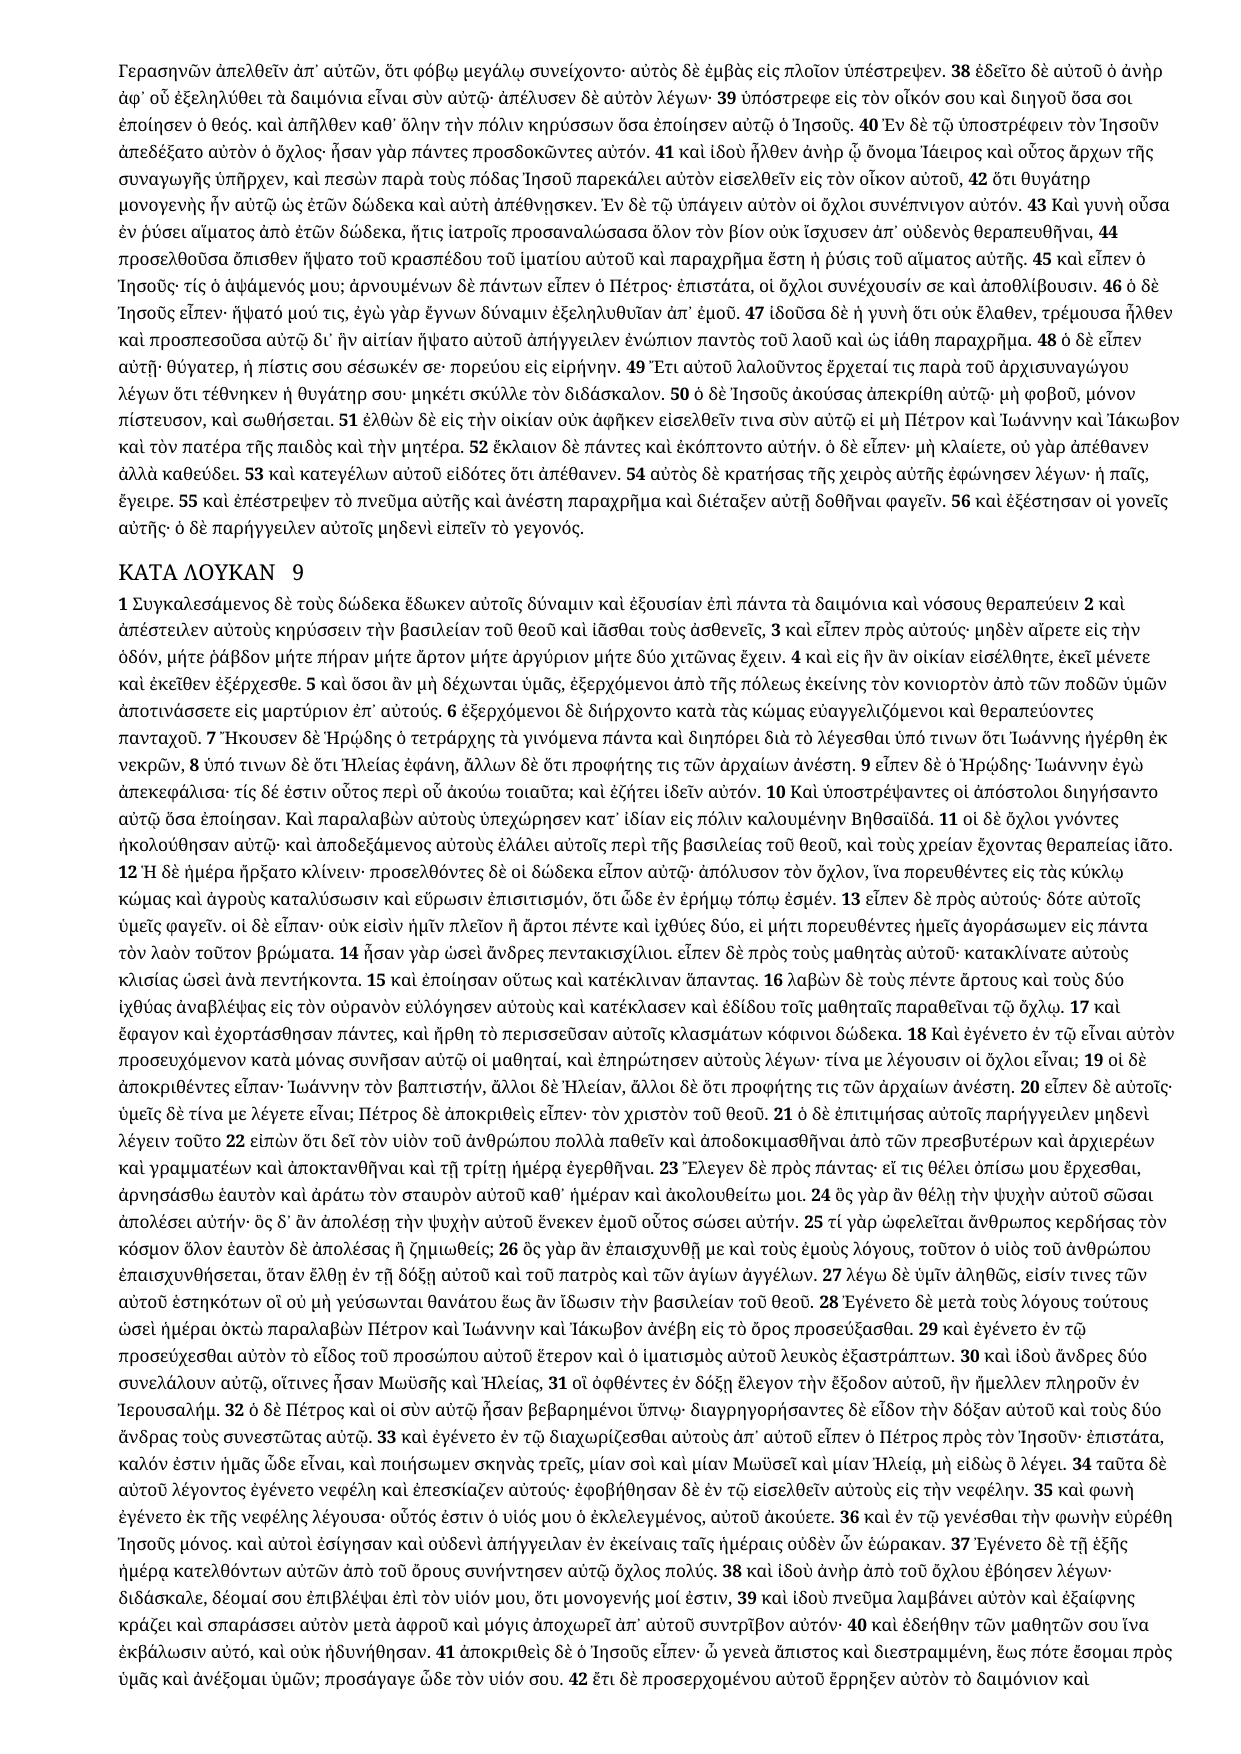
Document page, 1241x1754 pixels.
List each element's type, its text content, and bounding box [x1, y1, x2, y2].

text ΚΑΤΑ ΛΟΥΚΑΝ 9 [118, 557, 1181, 587]
text Γερασηνῶν ἀπελθεῖν ἀπ᾽ αὐτῶν, ὅτι φόβῳ μεγάλῳ συνείχοντο· αὐτὸς δὲ ἐμβὰς εἰς πλοῖον ὑπέστρεψεν. 38 ἐδεῖτο δὲ αὐτοῦ ὁ ἀνὴρ ἀφ᾽ οὗ ἐξεληλύθει τὰ δαιμόνια εἶναι σὺν αὐτῷ· ἀπέλυσεν δὲ αὐτὸν λέγων· 39 ὑπόστρεφε εἰς τὸν οἶκόν σου καὶ διηγοῦ ὅσα σοι ἐποίησεν ὁ θεός. καὶ ἀπῆλθεν καθ᾽ ὅλην τὴν πόλιν κηρύσσων ὅσα ἐποίησεν αὐτῷ ὁ Ἰησοῦς. 40 Ἐν δὲ τῷ ὑποστρέφειν τὸν Ἰησοῦν ἀπεδέξατο αὐτὸν ὁ ὄχλος· ἦσαν γὰρ πάντες προσδοκῶντες αὐτόν. 41 καὶ ἰδοὺ ἦλθεν ἀνὴρ ᾧ ὄνομα Ἰάειρος καὶ οὗτος ἄρχων τῆς συναγωγῆς ὑπῆρχεν, καὶ πεσὼν παρὰ τοὺς πόδας Ἰησοῦ παρεκάλει αὐτὸν εἰσελθεῖν εἰς τὸν οἶκον αὐτοῦ, 42 ὅτι θυγάτηρ μονογενὴς ἦν αὐτῷ ὡς ἐτῶν δώδεκα καὶ αὐτὴ ἀπέθνῃσκεν. Ἐν δὲ τῷ ὑπάγειν αὐτὸν οἱ ὄχλοι συνέπνιγον αὐτόν. 43 Καὶ γυνὴ οὖσα ἐν ῥύσει αἵματος ἀπὸ ἐτῶν δώδεκα, ἥτις ἰατροῖς προσαναλώσασα ὅλον τὸν βίον οὐκ ἴσχυσεν ἀπ᾽ οὐδενὸς θεραπευθῆναι, 44 προσελθοῦσα ὄπισθεν ἥψατο τοῦ κρασπέδου τοῦ ἱματίου αὐτοῦ καὶ παραχρῆμα ἔστη ἡ ῥύσις τοῦ αἵματος αὐτῆς. 45 καὶ εἶπεν ὁ Ἰησοῦς· τίς ὁ ἁψάμενός μου; ἀρνουμένων δὲ πάντων εἶπεν ὁ Πέτρος· ἐπιστάτα, οἱ ὄχλοι συνέχουσίν σε καὶ ἀποθλίβουσιν. 46 ὁ δὲ Ἰησοῦς εἶπεν· ἥψατό μού τις, ἐγὼ γὰρ ἔγνων δύναμιν ἐξεληλυθυῖαν ἀπ᾽ ἐμοῦ. 47 ἰδοῦσα δὲ ἡ γυνὴ ὅτι οὐκ ἔλαθεν, τρέμουσα ἦλθεν καὶ προσπεσοῦσα αὐτῷ δι᾽ ἣν αἰτίαν ἥψατο αὐτοῦ ἀπήγγειλεν ἐνώπιον παντὸς τοῦ λαοῦ καὶ ὡς ἰάθη παραχρῆμα. 48 ὁ δὲ εἶπεν αὐτῇ· θύγατερ, ἡ πίστις σου σέσωκέν σε· πορεύου εἰς εἰρήνην. 49 Ἔτι αὐτοῦ λαλοῦντος ἔρχεταί τις παρὰ τοῦ ἀρχισυναγώγου λέγων ὅτι τέθνηκεν ἡ θυγάτηρ σου· μηκέτι σκύλλε τὸν διδάσκαλον. 50 ὁ δὲ Ἰησοῦς ἀκούσας ἀπεκρίθη αὐτῷ· μὴ φοβοῦ, μόνον πίστευσον, καὶ σωθήσεται. 51 ἐλθὼν δὲ εἰς τὴν οἰκίαν οὐκ ἀφῆκεν εἰσελθεῖν τινα σὺν αὐτῷ εἰ μὴ Πέτρον καὶ Ἰωάννην καὶ Ἰάκωβον καὶ τὸν πατέρα τῆς παιδὸς καὶ τὴν μητέρα. 52 ἔκλαιον δὲ πάντες καὶ ἐκόπτοντο αὐτήν. ὁ δὲ εἶπεν· μὴ κλαίετε, οὐ γὰρ ἀπέθανεν ἀλλὰ καθεύδει. 53 καὶ κατεγέλων αὐτοῦ εἰδότες ὅτι ἀπέθανεν. 54 αὐτὸς δὲ κρατήσας τῆς χειρὸς αὐτῆς ἐφώνησεν λέγων· ἡ παῖς, ἔγειρε. 55 καὶ ἐπέστρεψεν τὸ πνεῦμα αὐτῆς καὶ ἀνέστη παραχρῆμα καὶ διέταξεν αὐτῇ δοθῆναι φαγεῖν. 56 καὶ ἐξέστησαν οἱ γονεῖς αὐτῆς· ὁ δὲ παρήγγειλεν αὐτοῖς μηδενὶ εἰπεῖν τὸ γεγονός. [118, 59, 1181, 539]
text 1 Συγκαλεσάμενος δὲ τοὺς δώδεκα ἔδωκεν αὐτοῖς δύναμιν καὶ ἐξουσίαν ἐπὶ πάντα τὰ δαιμόνια καὶ νόσους θεραπεύειν 2 καὶ ἀπέστειλεν αὐτοὺς κηρύσσειν τὴν βασιλείαν τοῦ θεοῦ καὶ ἰᾶσθαι τοὺς ἀσθενεῖς, 3 καὶ εἶπεν πρὸς αὐτούς· μηδὲν αἴρετε εἰς τὴν ὁδόν, μήτε ῥάβδον μήτε πήραν μήτε ἄρτον μήτε ἀργύριον μήτε δύο χιτῶνας ἔχειν. 4 καὶ εἰς ἣν ἂν οἰκίαν εἰσέλθητε, ἐκεῖ μένετε καὶ ἐκεῖθεν ἐξέρχεσθε. 5 καὶ ὅσοι ἂν μὴ δέχωνται ὑμᾶς, ἐξερχόμενοι ἀπὸ τῆς πόλεως ἐκείνης τὸν κονιορτὸν ἀπὸ τῶν ποδῶν ὑμῶν ἀποτινάσσετε εἰς μαρτύριον ἐπ᾽ αὐτούς. 6 ἐξερχόμενοι δὲ διήρχοντο κατὰ τὰς κώμας εὐαγγελιζόμενοι καὶ θεραπεύοντες πανταχοῦ. 7 Ἤκουσεν δὲ Ἡρῴδης ὁ τετράρχης τὰ γινόμενα πάντα καὶ διηπόρει διὰ τὸ λέγεσθαι ὑπό τινων ὅτι Ἰωάννης ἠγέρθη ἐκ νεκρῶν, 8 ὑπό τινων δὲ ὅτι Ἠλείας ἐφάνη, ἄλλων δὲ ὅτι προφήτης τις τῶν ἀρχαίων ἀνέστη. 9 εἶπεν δὲ ὁ Ἡρῴδης· Ἰωάννην ἐγὼ ἀπεκεφάλισα· τίς δέ ἐστιν οὗτος περὶ οὗ ἀκούω τοιαῦτα; καὶ ἐζήτει ἰδεῖν αὐτόν. 10 Καὶ ὑποστρέψαντες οἱ ἀπόστολοι διηγήσαντο αὐτῷ ὅσα ἐποίησαν. Καὶ παραλαβὼν αὐτοὺς ὑπεχώρησεν κατ᾽ ἰδίαν εἰς πόλιν καλουμένην Βηθσαϊδά. 11 οἱ δὲ ὄχλοι γνόντες ἠκολούθησαν αὐτῷ· καὶ ἀποδεξάμενος αὐτοὺς ἐλάλει αὐτοῖς περὶ τῆς βασιλείας τοῦ θεοῦ, καὶ τοὺς χρείαν ἔχοντας θεραπείας ἰᾶτο. 12 Ἡ δὲ ἡμέρα ἤρξατο κλίνειν· προσελθόντες δὲ οἱ δώδεκα εἶπον αὐτῷ· ἀπόλυσον τὸν ὄχλον, ἵνα πορευθέντες εἰς τὰς κύκλῳ κώμας καὶ ἀγροὺς καταλύσωσιν καὶ εὕρωσιν ἐπισιτισμόν, ὅτι ὧδε ἐν ἐρήμῳ τόπῳ ἐσμέν. 13 εἶπεν δὲ πρὸς αὐτούς· δότε αὐτοῖς ὑμεῖς φαγεῖν. οἱ δὲ εἶπαν· οὐκ εἰσὶν ἡμῖν πλεῖον ἢ ἄρτοι πέντε καὶ ἰχθύες δύο, εἰ μήτι πορευθέντες ἡμεῖς ἀγοράσωμεν εἰς πάντα τὸν λαὸν τοῦτον βρώματα. 14 ἦσαν γὰρ ὡσεὶ ἄνδρες πεντακισχίλιοι. εἶπεν δὲ πρὸς τοὺς μαθητὰς αὐτοῦ· κατακλίνατε αὐτοὺς κλισίας ὡσεὶ ἀνὰ πεντήκοντα. 15 καὶ ἐποίησαν οὕτως καὶ κατέκλιναν ἅπαντας. 16 λαβὼν δὲ τοὺς πέντε ἄρτους καὶ τοὺς δύο ἰχθύας ἀναβλέψας εἰς τὸν οὐρανὸν εὐλόγησεν αὐτοὺς καὶ κατέκλασεν καὶ ἐδίδου τοῖς μαθηταῖς παραθεῖναι τῷ ὄχλῳ. 17 καὶ ἔφαγον καὶ ἐχορτάσθησαν πάντες, καὶ ἤρθη τὸ περισσεῦσαν αὐτοῖς κλασμάτων κόφινοι δώδεκα. 18 Καὶ ἐγένετο ἐν τῷ εἶναι αὐτὸν προσευχόμενον κατὰ μόνας συνῆσαν αὐτῷ οἱ μαθηταί, καὶ ἐπηρώτησεν αὐτοὺς λέγων· τίνα με λέγουσιν οἱ ὄχλοι εἶναι; 19 οἱ δὲ ἀποκριθέντες εἶπαν· Ἰωάννην τὸν βαπτιστήν, ἄλλοι δὲ Ἠλείαν, ἄλλοι δὲ ὅτι προφήτης τις τῶν ἀρχαίων ἀνέστη. 20 εἶπεν δὲ αὐτοῖς· ὑμεῖς δὲ τίνα με λέγετε εἶναι; Πέτρος δὲ ἀποκριθεὶς εἶπεν· τὸν χριστὸν τοῦ θεοῦ. 21 ὁ δὲ ἐπιτιμήσας αὐτοῖς παρήγγειλεν μηδενὶ λέγειν τοῦτο 22 εἰπὼν ὅτι δεῖ τὸν υἱὸν τοῦ ἀνθρώπου πολλὰ παθεῖν καὶ ἀποδοκιμασθῆναι ἀπὸ τῶν πρεσβυτέρων καὶ ἀρχιερέων καὶ γραμματέων καὶ ἀποκτανθῆναι καὶ τῇ τρίτῃ ἡμέρᾳ ἐγερθῆναι. 23 Ἔλεγεν δὲ πρὸς πάντας· εἴ τις θέλει ὀπίσω μου ἔρχεσθαι, ἀρνησάσθω ἑαυτὸν καὶ ἀράτω τὸν σταυρὸν αὐτοῦ καθ᾽ ἡμέραν καὶ ἀκολουθείτω μοι. 24 ὃς γὰρ ἂν θέλῃ τὴν ψυχὴν αὐτοῦ σῶσαι ἀπολέσει αὐτήν· ὃς δ᾽ ἂν ἀπολέσῃ τὴν ψυχὴν αὐτοῦ ἕνεκεν ἐμοῦ οὗτος σώσει αὐτήν. 25 τί γὰρ ὠφελεῖται ἄνθρωπος κερδήσας τὸν κόσμον ὅλον ἑαυτὸν δὲ ἀπολέσας ἢ ζημιωθείς; 26 ὃς γὰρ ἂν ἐπαισχυνθῇ με καὶ τοὺς ἐμοὺς λόγους, τοῦτον ὁ υἱὸς τοῦ ἀνθρώπου ἐπαισχυνθήσεται, ὅταν ἔλθῃ ἐν τῇ δόξῃ αὐτοῦ καὶ τοῦ πατρὸς καὶ τῶν ἁγίων ἀγγέλων. 27 λέγω δὲ ὑμῖν ἀληθῶς, εἰσίν τινες τῶν αὐτοῦ ἑστηκότων οἳ οὐ μὴ γεύσωνται θανάτου ἕως ἂν ἴδωσιν τὴν βασιλείαν τοῦ θεοῦ. 28 Ἐγένετο δὲ μετὰ τοὺς λόγους τούτους ὡσεὶ ἡμέραι ὀκτὼ παραλαβὼν Πέτρον καὶ Ἰωάννην καὶ Ἰάκωβον ἀνέβη εἰς τὸ ὄρος προσεύξασθαι. 29 καὶ ἐγένετο ἐν τῷ προσεύχεσθαι αὐτὸν τὸ εἶδος τοῦ προσώπου αὐτοῦ ἕτερον καὶ ὁ ἱματισμὸς αὐτοῦ λευκὸς ἐξαστράπτων. 30 καὶ ἰδοὺ ἄνδρες δύο συνελάλουν αὐτῷ, οἵτινες ἦσαν Μωϋσῆς καὶ Ἠλείας, 31 οἳ ὀφθέντες ἐν δόξῃ ἔλεγον τὴν ἔξοδον αὐτοῦ, ἣν ἤμελλεν πληροῦν ἐν Ἰερουσαλήμ. 32 ὁ δὲ Πέτρος καὶ οἱ σὺν αὐτῷ ἦσαν βεβαρημένοι ὕπνῳ· διαγρηγορήσαντες δὲ εἶδον τὴν δόξαν αὐτοῦ καὶ τοὺς δύο ἄνδρας τοὺς συνεστῶτας αὐτῷ. 33 καὶ ἐγένετο ἐν τῷ διαχωρίζεσθαι αὐτοὺς ἀπ᾽ αὐτοῦ εἶπεν ὁ Πέτρος πρὸς τὸν Ἰησοῦν· ἐπιστάτα, καλόν ἐστιν ἡμᾶς ὧδε εἶναι, καὶ ποιήσωμεν σκηνὰς τρεῖς, μίαν σοὶ καὶ μίαν Μωϋσεῖ καὶ μίαν Ἠλείᾳ, μὴ εἰδὼς ὃ λέγει. 34 ταῦτα δὲ αὐτοῦ λέγοντος ἐγένετο νεφέλη καὶ ἐπεσκίαζεν αὐτούς· ἐφοβήθησαν δὲ ἐν τῷ εἰσελθεῖν αὐτοὺς εἰς τὴν νεφέλην. 35 καὶ φωνὴ ἐγένετο ἐκ τῆς νεφέλης λέγουσα· οὗτός ἐστιν ὁ υἱός μου ὁ ἐκλελεγμένος, αὐτοῦ ἀκούετε. 36 καὶ ἐν τῷ γενέσθαι τὴν φωνὴν εὑρέθη Ἰησοῦς μόνος. καὶ αὐτοὶ ἐσίγησαν καὶ οὐδενὶ ἀπήγγειλαν ἐν ἐκείναις ταῖς ἡμέραις οὐδὲν ὧν ἑώρακαν. 37 Ἐγένετο δὲ τῇ ἑξῆς ἡμέρᾳ κατελθόντων αὐτῶν ἀπὸ τοῦ ὄρους συνήντησεν αὐτῷ ὄχλος πολύς. 38 καὶ ἰδοὺ ἀνὴρ ἀπὸ τοῦ ὄχλου ἐβόησεν λέγων· διδάσκαλε, δέομαί σου ἐπιβλέψαι ἐπὶ τὸν υἱόν μου, ὅτι μονογενής μοί ἐστιν, 39 καὶ ἰδοὺ πνεῦμα λαμβάνει αὐτὸν καὶ ἐξαίφνης κράζει καὶ σπαράσσει αὐτὸν μετὰ ἀφροῦ καὶ μόγις ἀποχωρεῖ ἀπ᾽ αὐτοῦ συντρῖβον αὐτόν· 40 καὶ ἐδεήθην τῶν μαθητῶν σου ἵνα ἐκβάλωσιν αὐτό, καὶ οὐκ ἠδυνήθησαν. 41 ἀποκριθεὶς δὲ ὁ Ἰησοῦς εἶπεν· ὦ γενεὰ ἄπιστος καὶ διεστραμμένη, ἕως πότε ἔσομαι πρὸς ὑμᾶς καὶ ἀνέξομαι ὑμῶν; προσάγαγε ὧδε τὸν υἱόν σου. 42 ἔτι δὲ προσερχομένου αὐτοῦ ἔρρηξεν αὐτὸν τὸ δαιμόνιον καὶ [118, 592, 1181, 1690]
